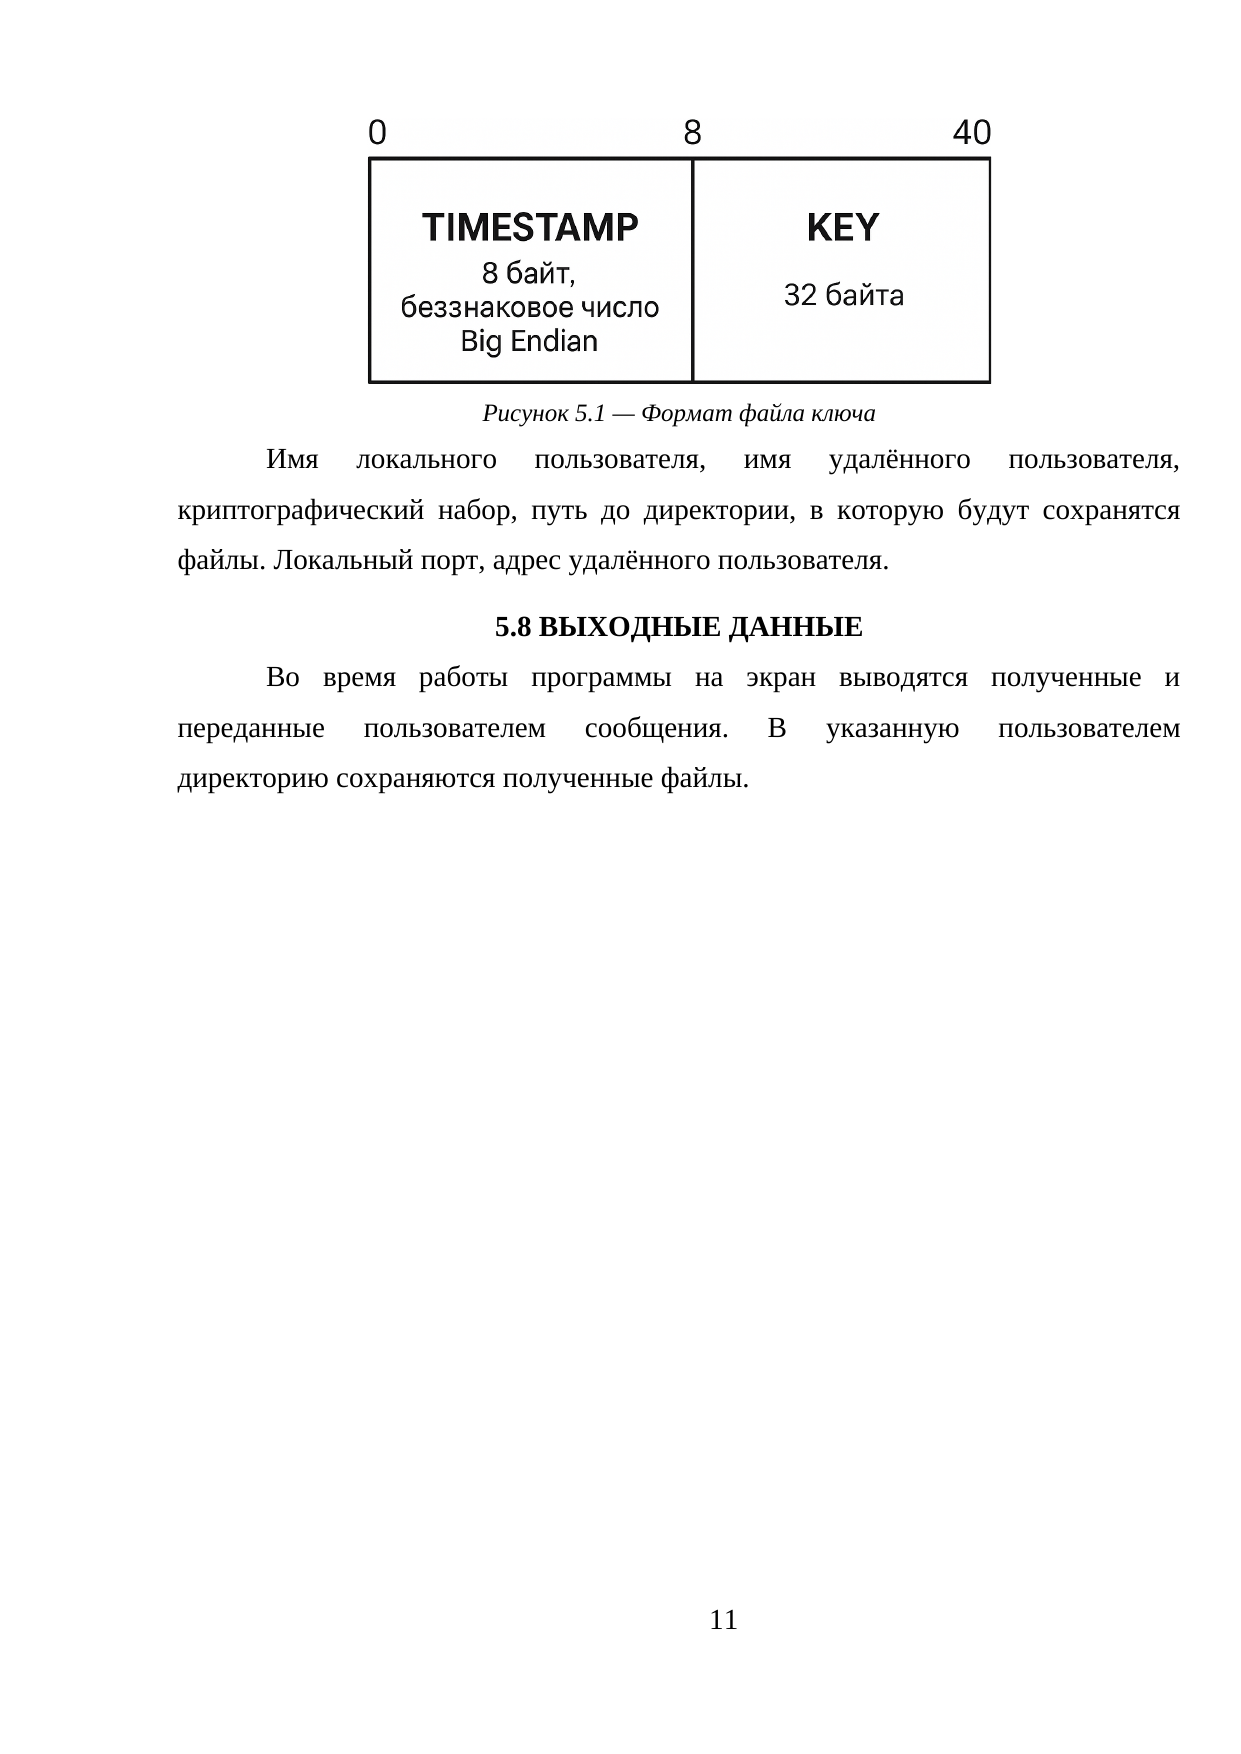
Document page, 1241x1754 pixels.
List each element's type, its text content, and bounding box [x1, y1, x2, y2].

text Имя локального пользователя, имя удалённого пользователя, криптографический набор, путь до директории, в которую будут сохранятся файлы. Локальный порт, адрес удалённого пользователя. [177, 442, 1181, 576]
text Рисунок 5.1 — Формат файла ключа [177, 118, 1181, 427]
text Во время работы программы на экран выводятся полученные и переданные пользователем сообщения. В указанную пользователем директорию сохраняются полученные файлы. [177, 659, 1181, 794]
subtitle 5.8 ВЫХОДНЫЕ ДАННЫЕ [177, 609, 1181, 643]
picture [367, 118, 992, 384]
